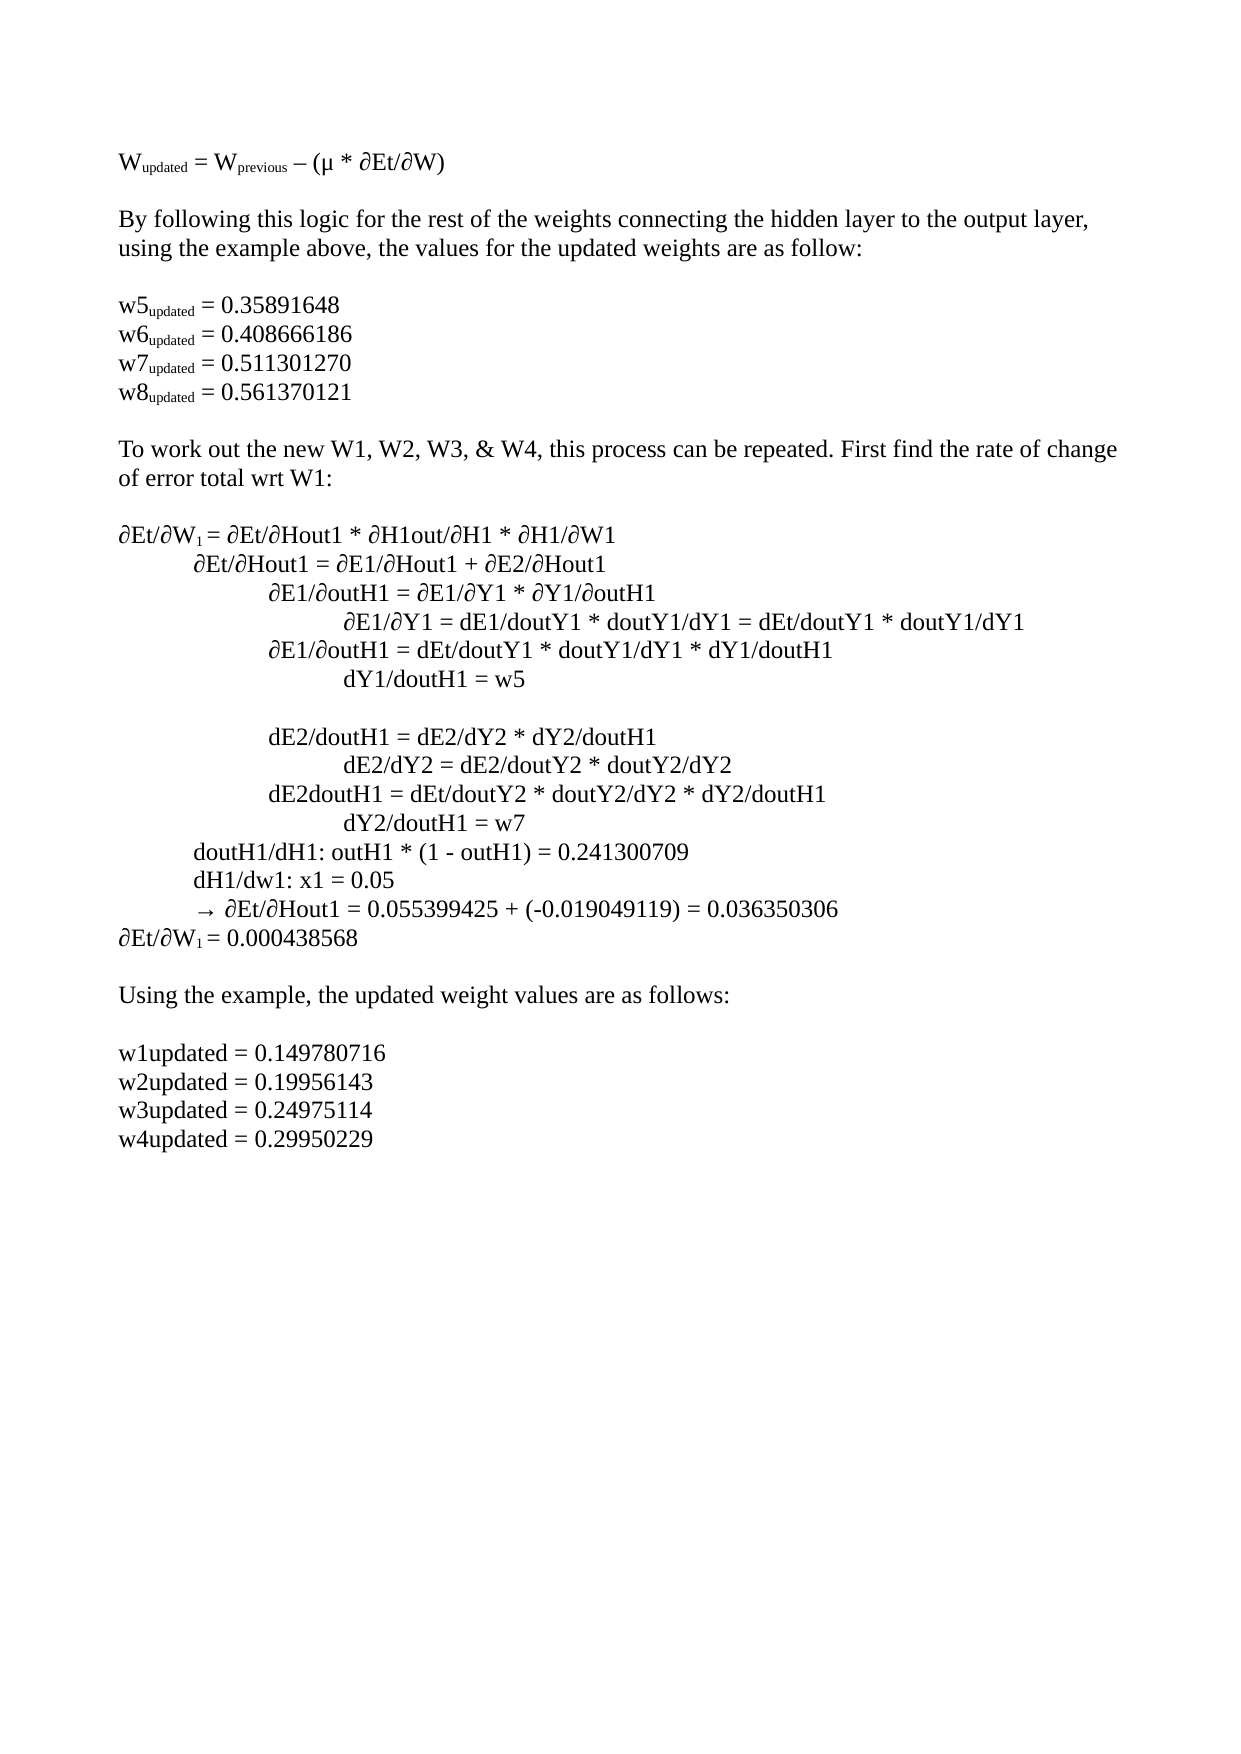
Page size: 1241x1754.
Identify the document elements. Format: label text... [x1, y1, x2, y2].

text To work out the new W1, W2, W3, & W4, this process can be repeated. First find the rate of change of error total wrt W1: [118, 434, 1122, 492]
text w7updated = 0.511301270 [118, 348, 1122, 377]
text w2updated = 0.19956143 [118, 1067, 1122, 1096]
text dE2doutH1 = dEt/doutY2 * doutY2/dY2 * dY2/doutH1 [118, 779, 1122, 808]
text w1updated = 0.149780716 [118, 1038, 1122, 1067]
text dE2/dY2 = dE2/doutY2 * doutY2/dY2 [118, 751, 1122, 779]
text w5updated = 0.35891648 [118, 291, 1122, 319]
text doutH1/dH1: outH1 * (1 - outH1) = 0.241300709 [118, 837, 1122, 866]
text ∂Et/∂Hout1 = ∂E1/∂Hout1 + ∂E2/∂Hout1 [118, 549, 1122, 578]
text ∂E1/∂Y1 = dE1/doutY1 * doutY1/dY1 = dEt/doutY1 * doutY1/dY1 [118, 607, 1122, 636]
text ∂E1/∂outH1 = ∂E1/∂Y1 * ∂Y1/∂outH1 [118, 578, 1122, 607]
text → ∂Et/∂Hout1 = 0.055399425 + (-0.019049119) = 0.036350306‬ [118, 894, 1122, 923]
text ∂Et/∂W1 = ∂Et/∂Hout1 * ∂H1out/∂H1 * ∂H1/∂W1 [118, 521, 1122, 549]
text ∂E1/∂outH1 = dEt/doutY1 * doutY1/dY1 * dY1/doutH1 [118, 636, 1122, 664]
text w6updated = 0.408666186 [118, 319, 1122, 348]
text dY2/doutH1 = w7 [118, 808, 1122, 837]
text dH1/dw1: x1 = 0.05 [118, 866, 1122, 894]
text Using the example, the updated weight values are as follows: [118, 981, 1122, 1009]
text w4updated = 0.29950229 [118, 1124, 1122, 1153]
text dE2/doutH1 = dE2/dY2 * dY2/doutH1 [118, 722, 1122, 751]
text ∂Et/∂W1 = 0.000438568 [118, 923, 1122, 952]
text By following this logic for the rest of the weights connecting the hidden layer to the output layer, using the example above, the values for the updated weights are as follow: [118, 204, 1122, 262]
text w3updated = 0.24975114 [118, 1096, 1122, 1124]
text Wupdated = Wprevious – (μ * ∂Et/∂W) [118, 147, 1122, 176]
text w8updated = 0.561370121 [118, 377, 1122, 406]
text dY1/doutH1 = w5 [118, 664, 1122, 693]
